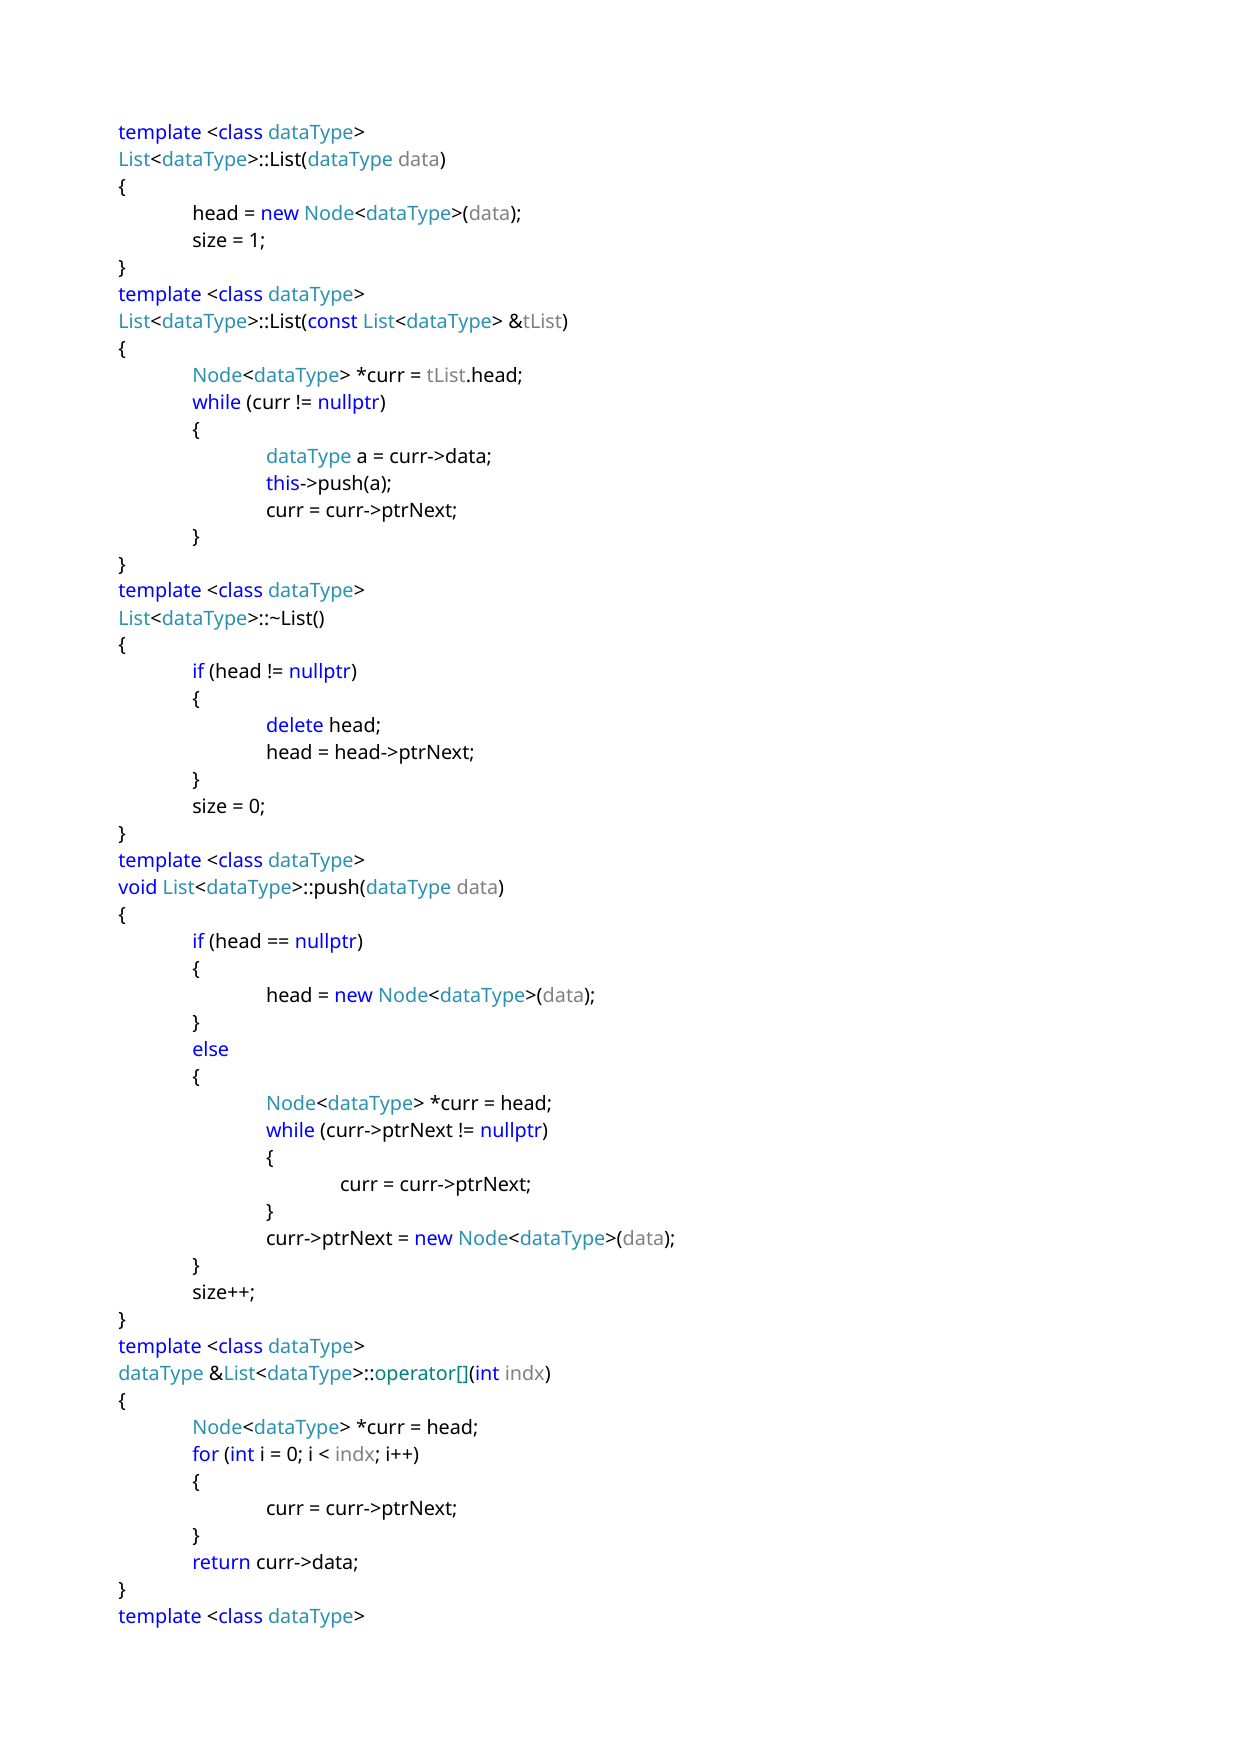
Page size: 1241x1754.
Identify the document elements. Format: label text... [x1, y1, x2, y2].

text curr = curr->ptrNext; [118, 1170, 1122, 1197]
text } [118, 1575, 1122, 1602]
text size = 1; [118, 226, 1122, 253]
text { [118, 954, 1122, 981]
text { [118, 334, 1122, 361]
text curr->ptrNext = new Node<dataType>(data); [118, 1224, 1122, 1251]
text List<dataType>::List(const List<dataType> &tList) [118, 307, 1122, 334]
text List<dataType>::~List() [118, 604, 1122, 631]
text size++; [118, 1278, 1122, 1305]
text template <class dataType> [118, 577, 1122, 604]
text template <class dataType> [118, 1332, 1122, 1359]
text template <class dataType> [118, 280, 1122, 307]
text else [118, 1035, 1122, 1062]
text delete head; [118, 712, 1122, 739]
text Node<dataType> *curr = head; [118, 1413, 1122, 1440]
text } [118, 1251, 1122, 1278]
text Node<dataType> *curr = tList.head; [118, 361, 1122, 388]
text { [118, 415, 1122, 442]
text template <class dataType> [118, 1602, 1122, 1629]
text List<dataType>::List(dataType data) [118, 145, 1122, 172]
text { [118, 1386, 1122, 1413]
text Node<dataType> *curr = head; [118, 1089, 1122, 1116]
text { [118, 1062, 1122, 1089]
text head = new Node<dataType>(data); [118, 199, 1122, 226]
text { [118, 1143, 1122, 1170]
text } [118, 523, 1122, 550]
text for (int i = 0; i < indx; i++) [118, 1440, 1122, 1467]
text } [118, 819, 1122, 847]
text if (head != nullptr) [118, 658, 1122, 685]
text } [118, 1521, 1122, 1548]
text template <class dataType> [118, 118, 1122, 145]
text curr = curr->ptrNext; [118, 496, 1122, 523]
text this->push(a); [118, 469, 1122, 496]
text curr = curr->ptrNext; [118, 1494, 1122, 1521]
text } [118, 1008, 1122, 1035]
text if (head == nullptr) [118, 927, 1122, 954]
text head = head->ptrNext; [118, 739, 1122, 766]
text size = 0; [118, 793, 1122, 819]
text dataType &List<dataType>::operator[](int indx) [118, 1359, 1122, 1386]
text { [118, 172, 1122, 199]
text while (curr != nullptr) [118, 388, 1122, 415]
text } [118, 1305, 1122, 1332]
text { [118, 1467, 1122, 1494]
text head = new Node<dataType>(data); [118, 981, 1122, 1008]
text } [118, 1197, 1122, 1224]
text } [118, 766, 1122, 793]
text } [118, 253, 1122, 280]
text template <class dataType> [118, 847, 1122, 873]
text { [118, 631, 1122, 658]
text while (curr->ptrNext != nullptr) [118, 1116, 1122, 1143]
text void List<dataType>::push(dataType data) [118, 873, 1122, 901]
text { [118, 901, 1122, 927]
text dataType a = curr->data; [118, 442, 1122, 469]
text return curr->data; [118, 1548, 1122, 1575]
text } [118, 550, 1122, 577]
text { [118, 685, 1122, 712]
